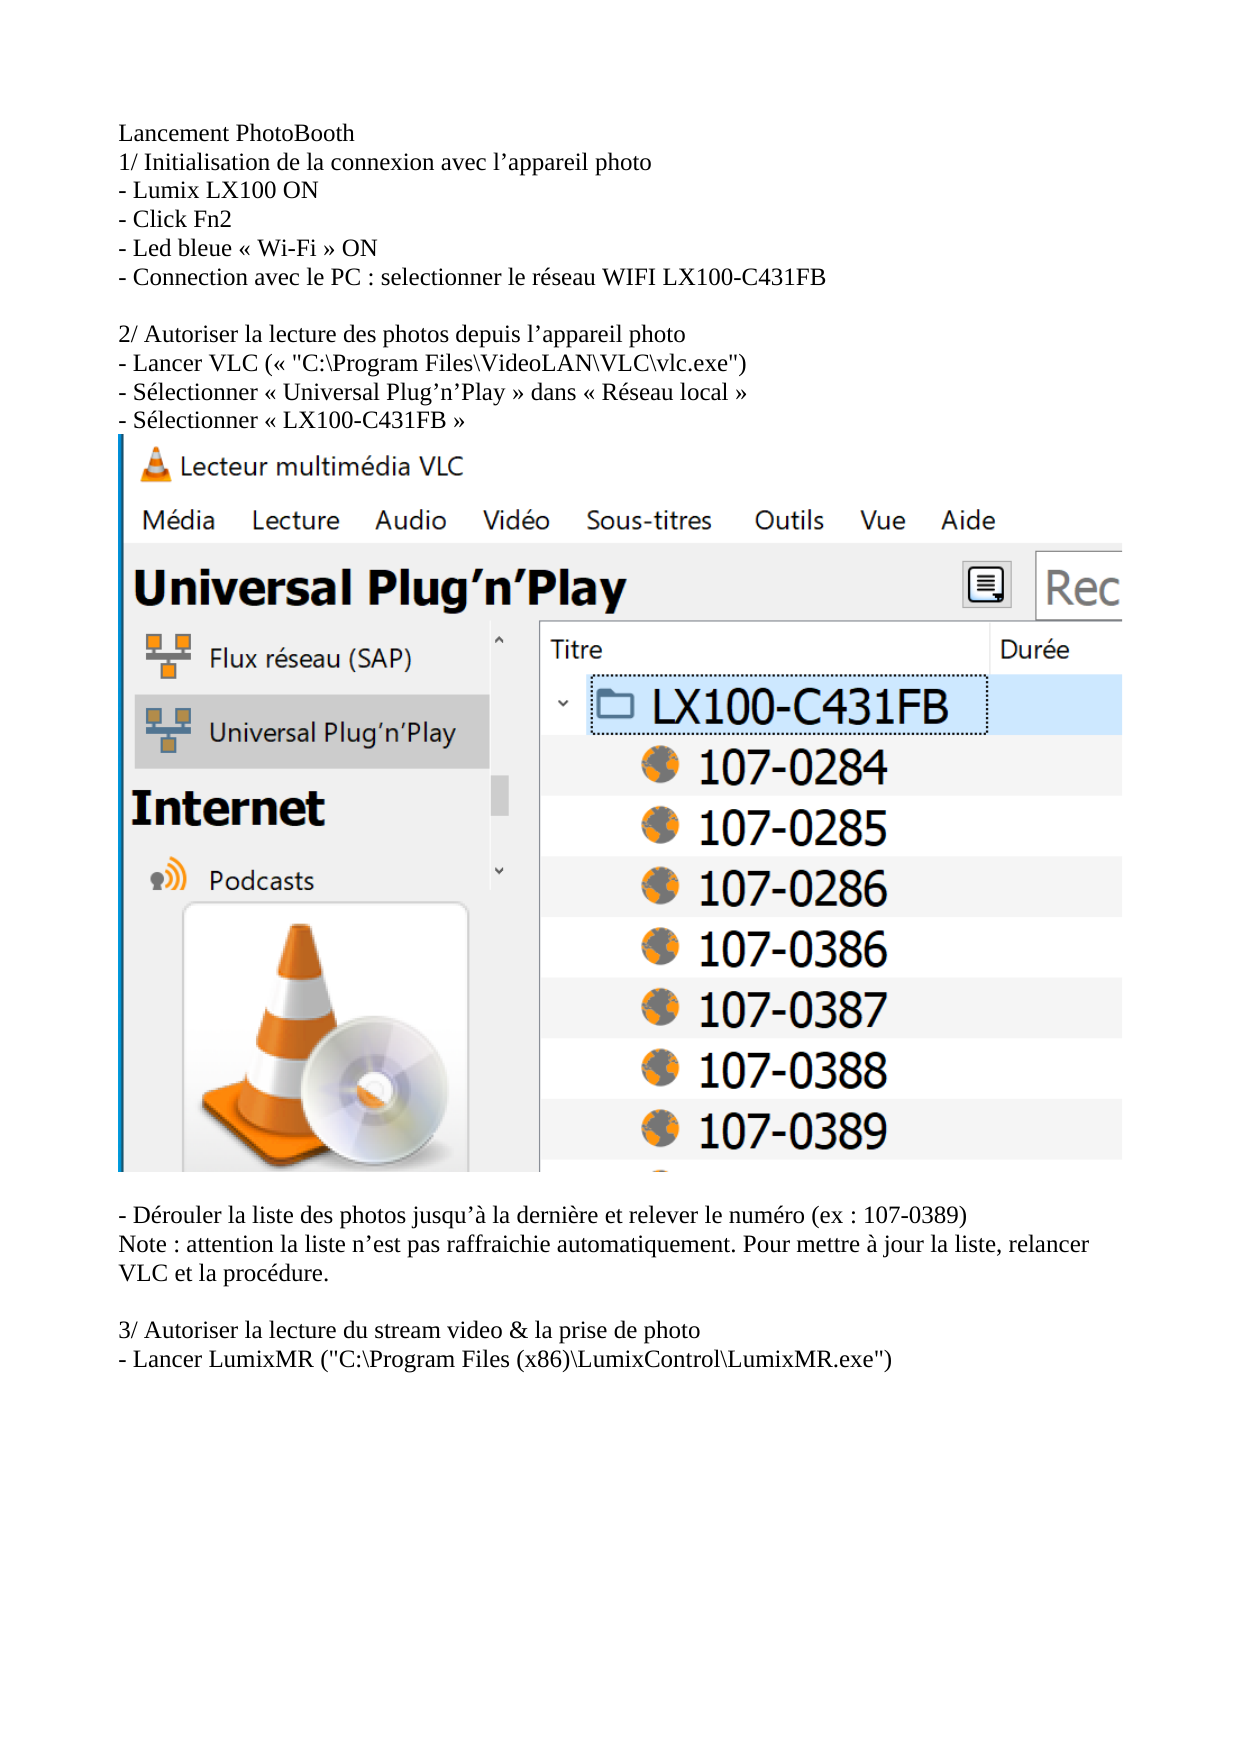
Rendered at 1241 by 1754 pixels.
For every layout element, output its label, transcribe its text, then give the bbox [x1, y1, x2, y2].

text 3/ Autoriser la lecture du stream video & la prise de photo [118, 1315, 1122, 1344]
text - Sélectionner « LX100-C431FB » [118, 406, 1122, 434]
text - Sélectionner « Universal Plug’n’Play » dans « Réseau local » [118, 377, 1122, 406]
text Lancement PhotoBooth [118, 118, 1122, 147]
text - Lancer LumixMR ("C:\Program Files (x86)\LumixControl\LumixMR.exe") [118, 1344, 1122, 1373]
text - Dérouler la liste des photos jusqu’à la dernière et relever le numéro (ex : 107-0389) [118, 1200, 1122, 1229]
picture [122, 434, 1123, 1172]
text - Lumix LX100 ON [118, 176, 1122, 204]
text - Click Fn2 [118, 204, 1122, 233]
text - Lancer VLC (« "C:\Program Files\VideoLAN\VLC\vlc.exe") [118, 348, 1122, 377]
text 1/ Initialisation de la connexion avec l’appareil photo [118, 147, 1122, 176]
text 2/ Autoriser la lecture des photos depuis l’appareil photo [118, 319, 1122, 348]
text Note : attention la liste n’est pas raffraichie automatiquement. Pour mettre à jour la liste, relancer VLC et la procédure. [118, 1229, 1122, 1286]
text - Led bleue « Wi-Fi » ON [118, 233, 1122, 262]
text - Connection avec le PC : selectionner le réseau WIFI LX100-C431FB [118, 262, 1122, 291]
